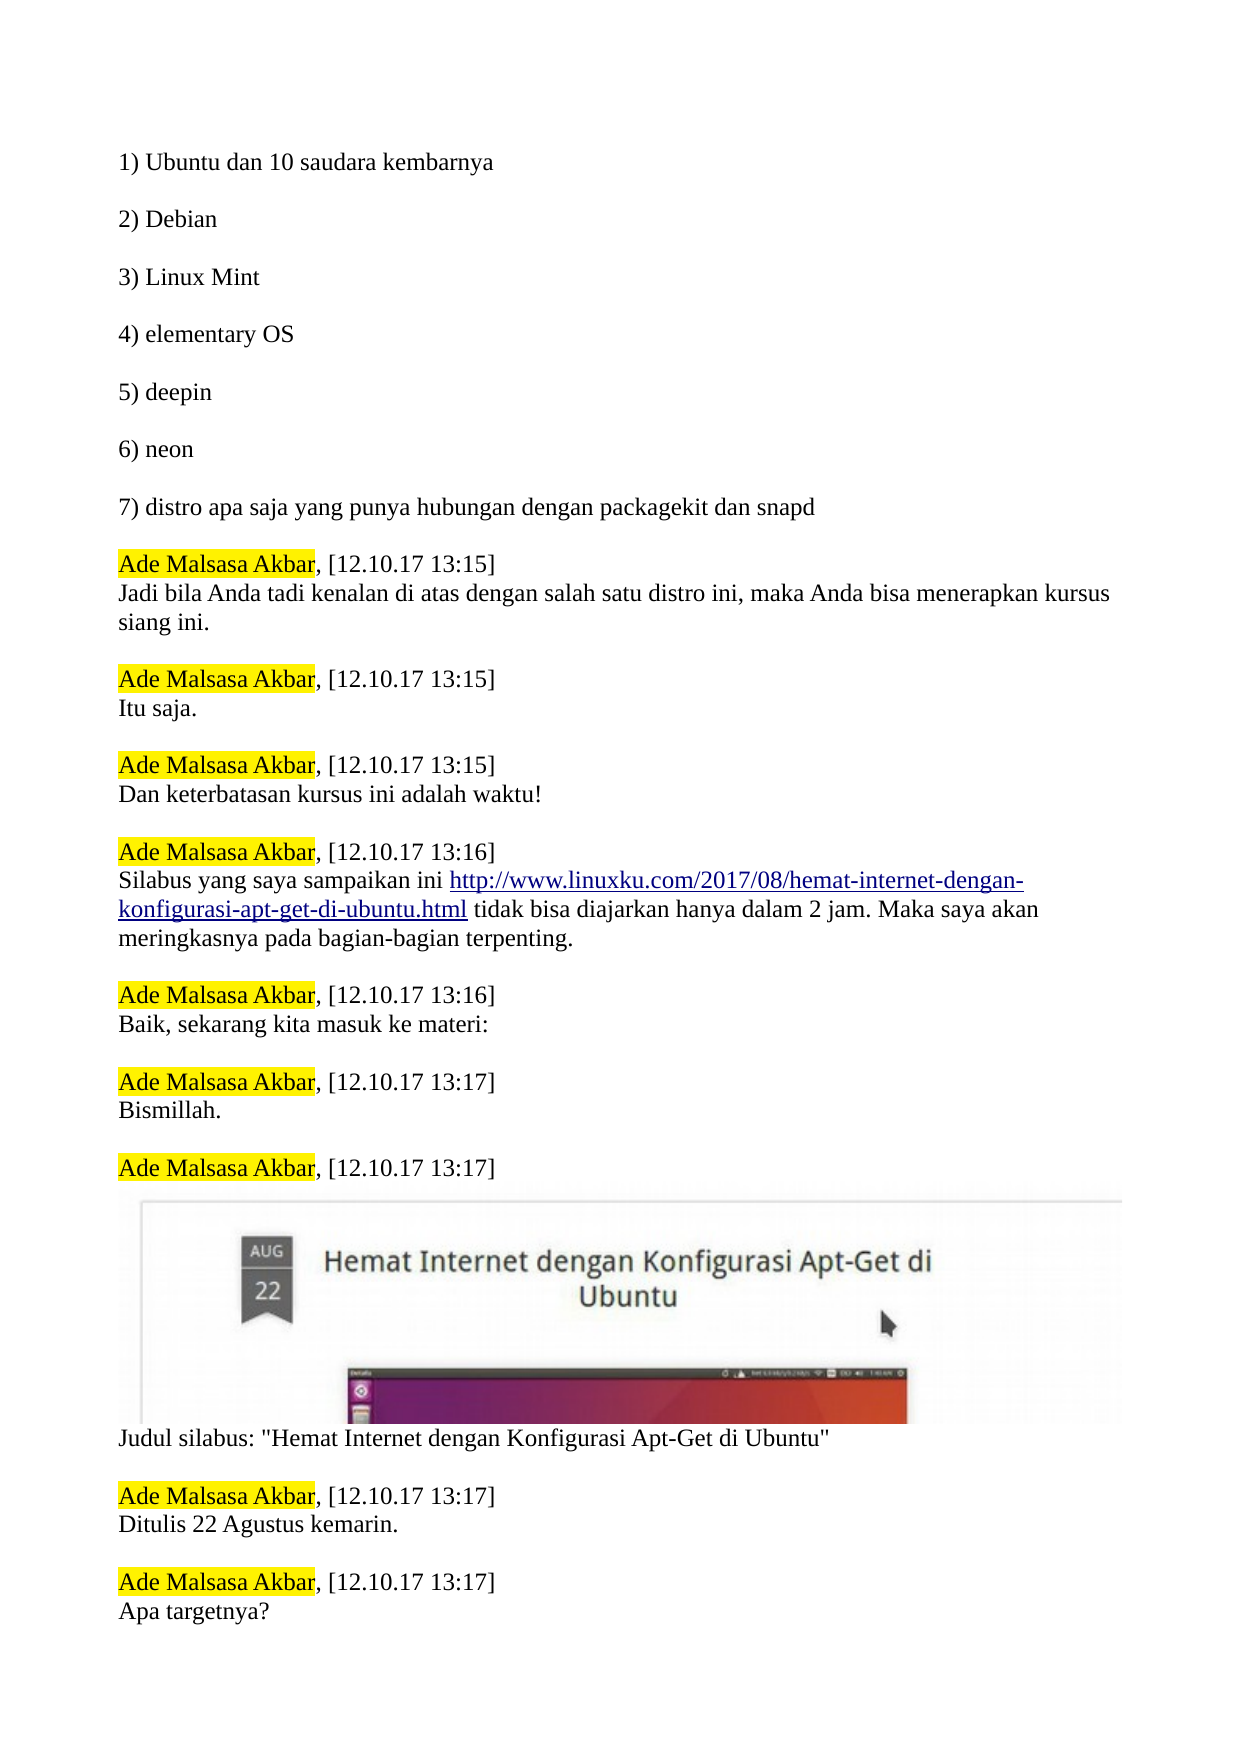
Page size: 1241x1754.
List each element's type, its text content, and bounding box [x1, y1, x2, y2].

picture [118, 1181, 1123, 1424]
text Bismillah. [118, 1096, 1122, 1124]
text Jadi bila Anda tadi kenalan di atas dengan salah satu distro ini, maka Anda bisa menerapkan kursus siang ini. [118, 578, 1122, 636]
text 6) neon [118, 434, 1122, 463]
text Itu saja. [118, 693, 1122, 722]
text Ade Malsasa Akbar, [12.10.17 13:17] [118, 1567, 1122, 1596]
text Ade Malsasa Akbar, [12.10.17 13:17] [118, 1153, 1122, 1181]
text Ade Malsasa Akbar, [12.10.17 13:17] [118, 1481, 1122, 1509]
text 1) Ubuntu dan 10 saudara kembarnya [118, 147, 1122, 176]
text Dan keterbatasan kursus ini adalah waktu! [118, 779, 1122, 808]
text Judul silabus: "Hemat Internet dengan Konfigurasi Apt-Get di Ubuntu" [118, 1424, 1122, 1452]
text Baik, sekarang kita masuk ke materi: [118, 1009, 1122, 1038]
text Ade Malsasa Akbar, [12.10.17 13:15] [118, 549, 1122, 578]
text Ade Malsasa Akbar, [12.10.17 13:16] [118, 837, 1122, 866]
text 4) elementary OS [118, 319, 1122, 348]
text Silabus yang saya sampaikan ini http://www.linuxku.com/2017/08/hemat-internet-dengan-konfigurasi-apt-get-di-ubuntu.html tidak bisa diajarkan hanya dalam 2 jam. Maka saya akan meringkasnya pada bagian-bagian terpenting. [118, 866, 1122, 952]
text 7) distro apa saja yang punya hubungan dengan packagekit dan snapd [118, 492, 1122, 521]
text 3) Linux Mint [118, 262, 1122, 291]
text Ade Malsasa Akbar, [12.10.17 13:15] [118, 664, 1122, 693]
text Ditulis 22 Agustus kemarin. [118, 1509, 1122, 1538]
text Apa targetnya? [118, 1596, 1122, 1624]
text 2) Debian [118, 204, 1122, 233]
text Ade Malsasa Akbar, [12.10.17 13:16] [118, 981, 1122, 1009]
text Ade Malsasa Akbar, [12.10.17 13:15] [118, 751, 1122, 779]
text 5) deepin [118, 377, 1122, 406]
text Ade Malsasa Akbar, [12.10.17 13:17] [118, 1067, 1122, 1096]
